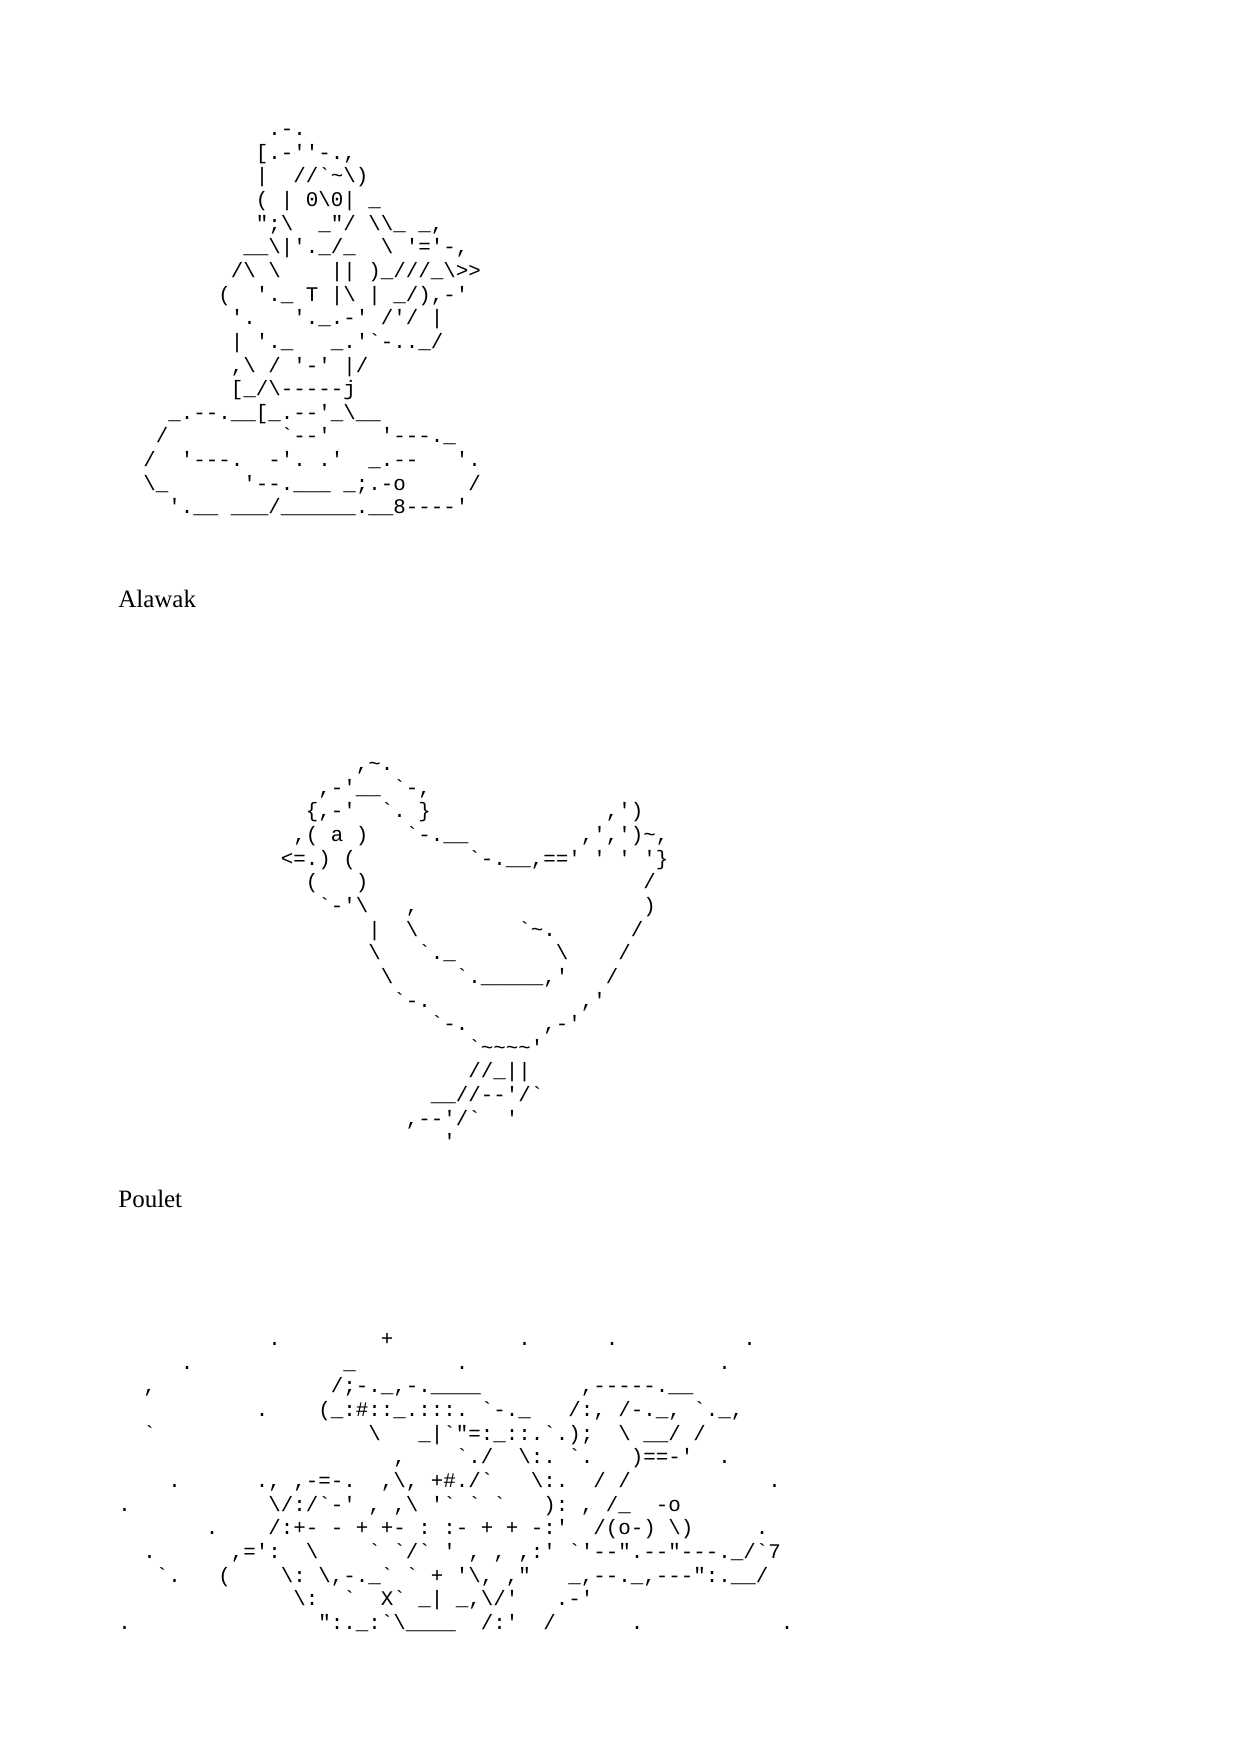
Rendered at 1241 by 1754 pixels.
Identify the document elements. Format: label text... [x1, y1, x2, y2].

text \ `._____,' / [118, 966, 1122, 989]
text __\|'._/_ \ '='-, [118, 236, 1122, 260]
text `-. ,-' [118, 1013, 1122, 1037]
text ,-'__ `-, [118, 777, 1122, 800]
text . (_:#::_.:::. `-._ /:, /-._, `._, [118, 1399, 1122, 1423]
text , /;-._,-.____ ,-----.__ [118, 1376, 1122, 1399]
text <=.) ( `-.__,==' ' ' '} [118, 848, 1122, 871]
text | '._ _.'`-.._/ [118, 331, 1122, 354]
text `~~~~' [118, 1037, 1122, 1061]
text . ., ,-=-. ,\, +#./` \:. / / . [118, 1470, 1122, 1494]
text / `--' '---._ [118, 426, 1122, 449]
text [_/\-----j [118, 378, 1122, 402]
text | \ `~. / [118, 919, 1122, 942]
text ( '._ T |\ | _/),-' [118, 284, 1122, 307]
text | //`~\) [118, 165, 1122, 189]
text ,--'/` ' [118, 1108, 1122, 1131]
text '.__ ___/______.__8----' [118, 496, 1122, 520]
text . _ . . [118, 1352, 1122, 1376]
text , `./ \:. `. )==-' . [118, 1446, 1122, 1470]
text ,~. [118, 753, 1122, 777]
text '. '._.-' /'/ | [118, 307, 1122, 331]
text ( | 0\0| _ [118, 189, 1122, 213]
text .-. [118, 118, 1122, 142]
text ,( a ) `-.__ ,',')~, [118, 824, 1122, 848]
text \: ` X` _| _,\/' .-' [118, 1588, 1122, 1612]
text {,-' `. } ,') [118, 800, 1122, 824]
text . \/:/`-' , ,\ '` ` ` ): , /_ -o [118, 1494, 1122, 1517]
text `-. ,' [118, 989, 1122, 1013]
text //_|| [118, 1061, 1122, 1084]
text /\ \ || )_///_\>> [118, 260, 1122, 284]
text . ":._:`\____ /:' / . . [118, 1612, 1122, 1636]
text ` \ _|`"=:_::.`.); \ __/ / [118, 1423, 1122, 1446]
text ,\ / '-' |/ [118, 354, 1122, 378]
text `-'\ , ) [118, 895, 1122, 919]
text Poulet [118, 1184, 1122, 1213]
text _.--.__[_.--'_\__ [118, 402, 1122, 426]
text . ,=': \ ` `/` ' , , ,:' `'--".--"---._/`7 [118, 1541, 1122, 1565]
text / '---. -'. .' _.-- '. [118, 449, 1122, 473]
text ' [118, 1131, 1122, 1155]
text ";\ _"/ \\_ _, [118, 213, 1122, 236]
text [.-''-., [118, 142, 1122, 165]
text \_ '--.___ _;.-o / [118, 473, 1122, 496]
text ( ) / [118, 871, 1122, 895]
text . + . . . [118, 1328, 1122, 1352]
text __//--'/` [118, 1084, 1122, 1108]
text `. ( \: \,-._` ` + '\, ," _,--._,---":.__/ [118, 1565, 1122, 1588]
text . /:+- - + +- : :- + + -:' /(o-) \) . [118, 1517, 1122, 1541]
text Alawak [118, 549, 1122, 613]
text \ `._ \ / [118, 942, 1122, 966]
